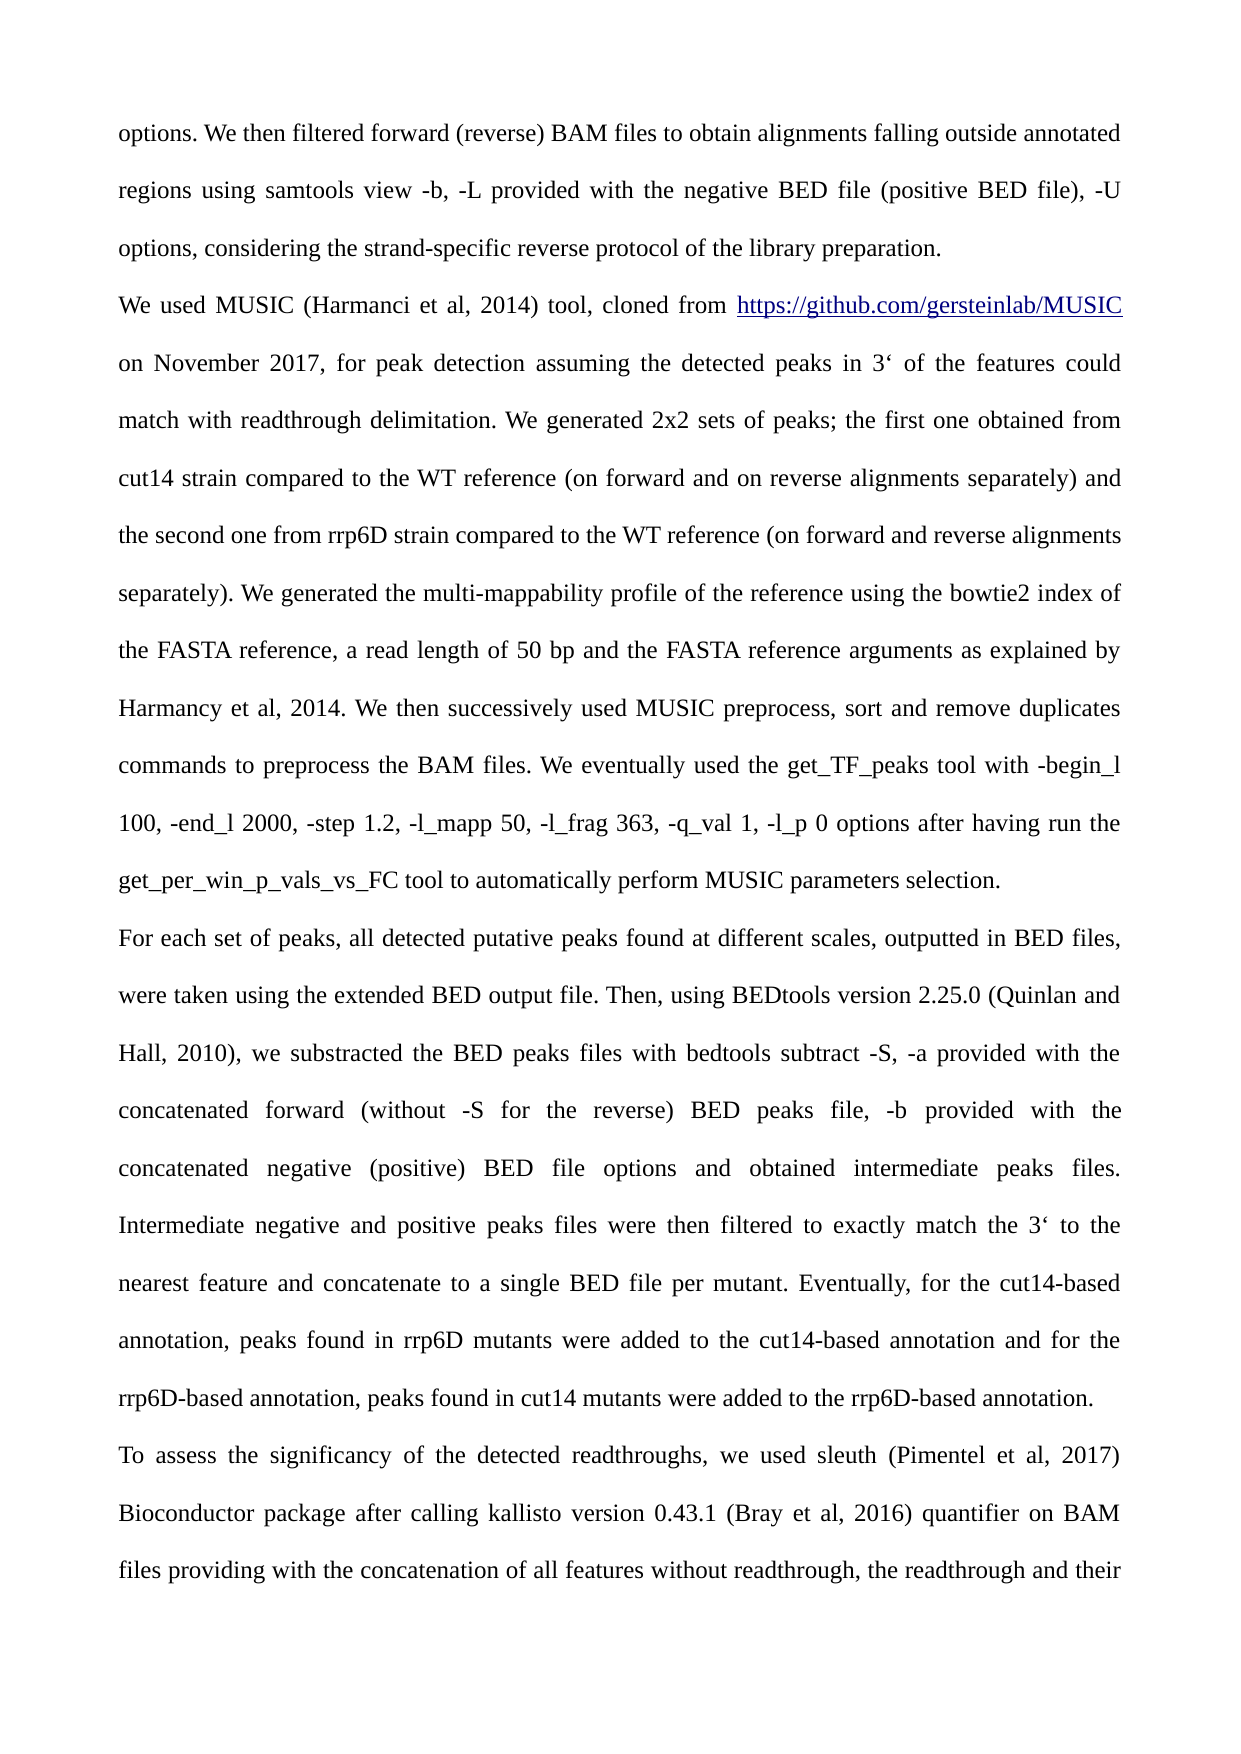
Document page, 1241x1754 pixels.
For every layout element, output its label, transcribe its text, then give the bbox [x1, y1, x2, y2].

text For each set of peaks, all detected putative peaks found at different scales, outputted in BED files, were taken using the extended BED output file. Then, using BEDtools version 2.25.0 (Quinlan and Hall, 2010), we substracted the BED peaks files with bedtools subtract -S, -a provided with the concatenated forward (without -S for the reverse) BED peaks file, -b provided with the concatenated negative (positive) BED file options and obtained intermediate peaks files. Intermediate negative and positive peaks files were then filtered to exactly match the 3‘ to the nearest feature and concatenate to a single BED file per mutant. Eventually, for the cut14-based annotation, peaks found in rrp6D mutants were added to the cut14-based annotation and for the rrp6D-based annotation, peaks found in cut14 mutants were added to the rrp6D-based annotation. [118, 923, 1122, 1412]
text To assess the significancy of the detected readthroughs, we used sleuth (Pimentel et al, 2017) Bioconductor package after calling kallisto version 0.43.1 (Bray et al, 2016) quantifier on BAM files providing with the concatenation of all features without readthrough, the readthrough and their [118, 1441, 1122, 1584]
text options. We then filtered forward (reverse) BAM files to obtain alignments falling outside annotated regions using samtools view -b, -L provided with the negative BED file (positive BED file), -U options, considering the strand-specific reverse protocol of the library preparation. [118, 118, 1122, 262]
text We used MUSIC (Harmanci et al, 2014) tool, cloned from https://github.com/gersteinlab/MUSIC on November 2017, for peak detection assuming the detected peaks in 3‘ of the features could match with readthrough delimitation. We generated 2x2 sets of peaks; the first one obtained from cut14 strain compared to the WT reference (on forward and on reverse alignments separately) and the second one from rrp6D strain compared to the WT reference (on forward and reverse alignments separately). We generated the multi-mappability profile of the reference using the bowtie2 index of the FASTA reference, a read length of 50 bp and the FASTA reference arguments as explained by Harmancy et al, 2014. We then successively used MUSIC preprocess, sort and remove duplicates commands to preprocess the BAM files. We eventually used the get_TF_peaks tool with -begin_l 100, -end_l 2000, -step 1.2, -l_mapp 50, -l_frag 363, -q_val 1, -l_p 0 options after having run the get_per_win_p_vals_vs_FC tool to automatically perform MUSIC parameters selection. [118, 291, 1122, 894]
